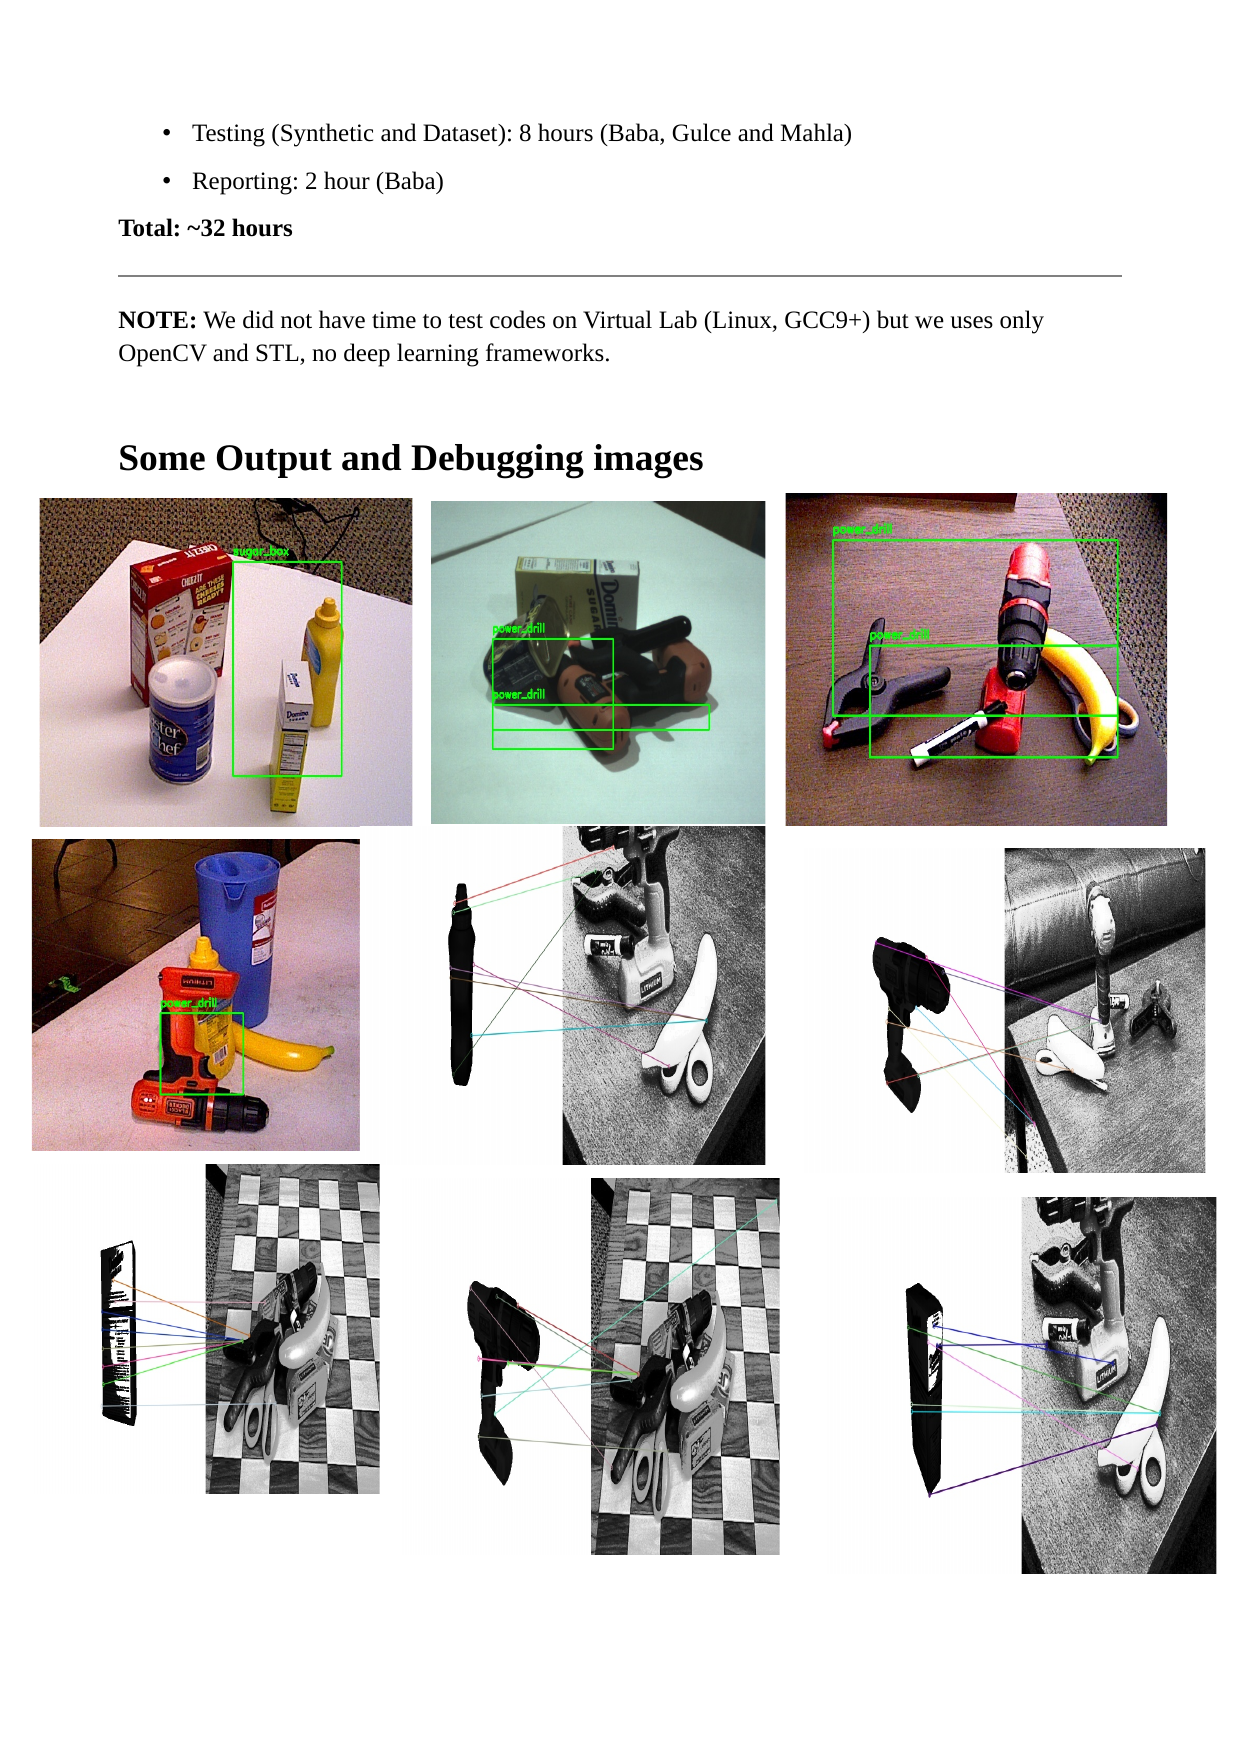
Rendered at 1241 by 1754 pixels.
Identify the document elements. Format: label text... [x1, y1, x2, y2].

text NOTE: We did not have time to test codes on Virtual Lab (Linux, GCC9+) but we uses only OpenCV and STL, no deep learning frameworks. [118, 305, 1122, 367]
list Testing (Synthetic and Dataset): 8 hours (Baba, Gulce and Mahla) [162, 118, 1122, 147]
picture [402, 1178, 780, 1555]
picture [31, 498, 766, 1494]
picture [803, 848, 1206, 1173]
picture [431, 501, 766, 824]
subtitle Some Output and Debugging images [118, 435, 1122, 478]
picture [826, 1197, 1217, 1574]
picture [785, 493, 1168, 826]
list Reporting: 2 hour (Baba) [162, 166, 1122, 194]
text Total: ~32 hours [118, 213, 1122, 242]
